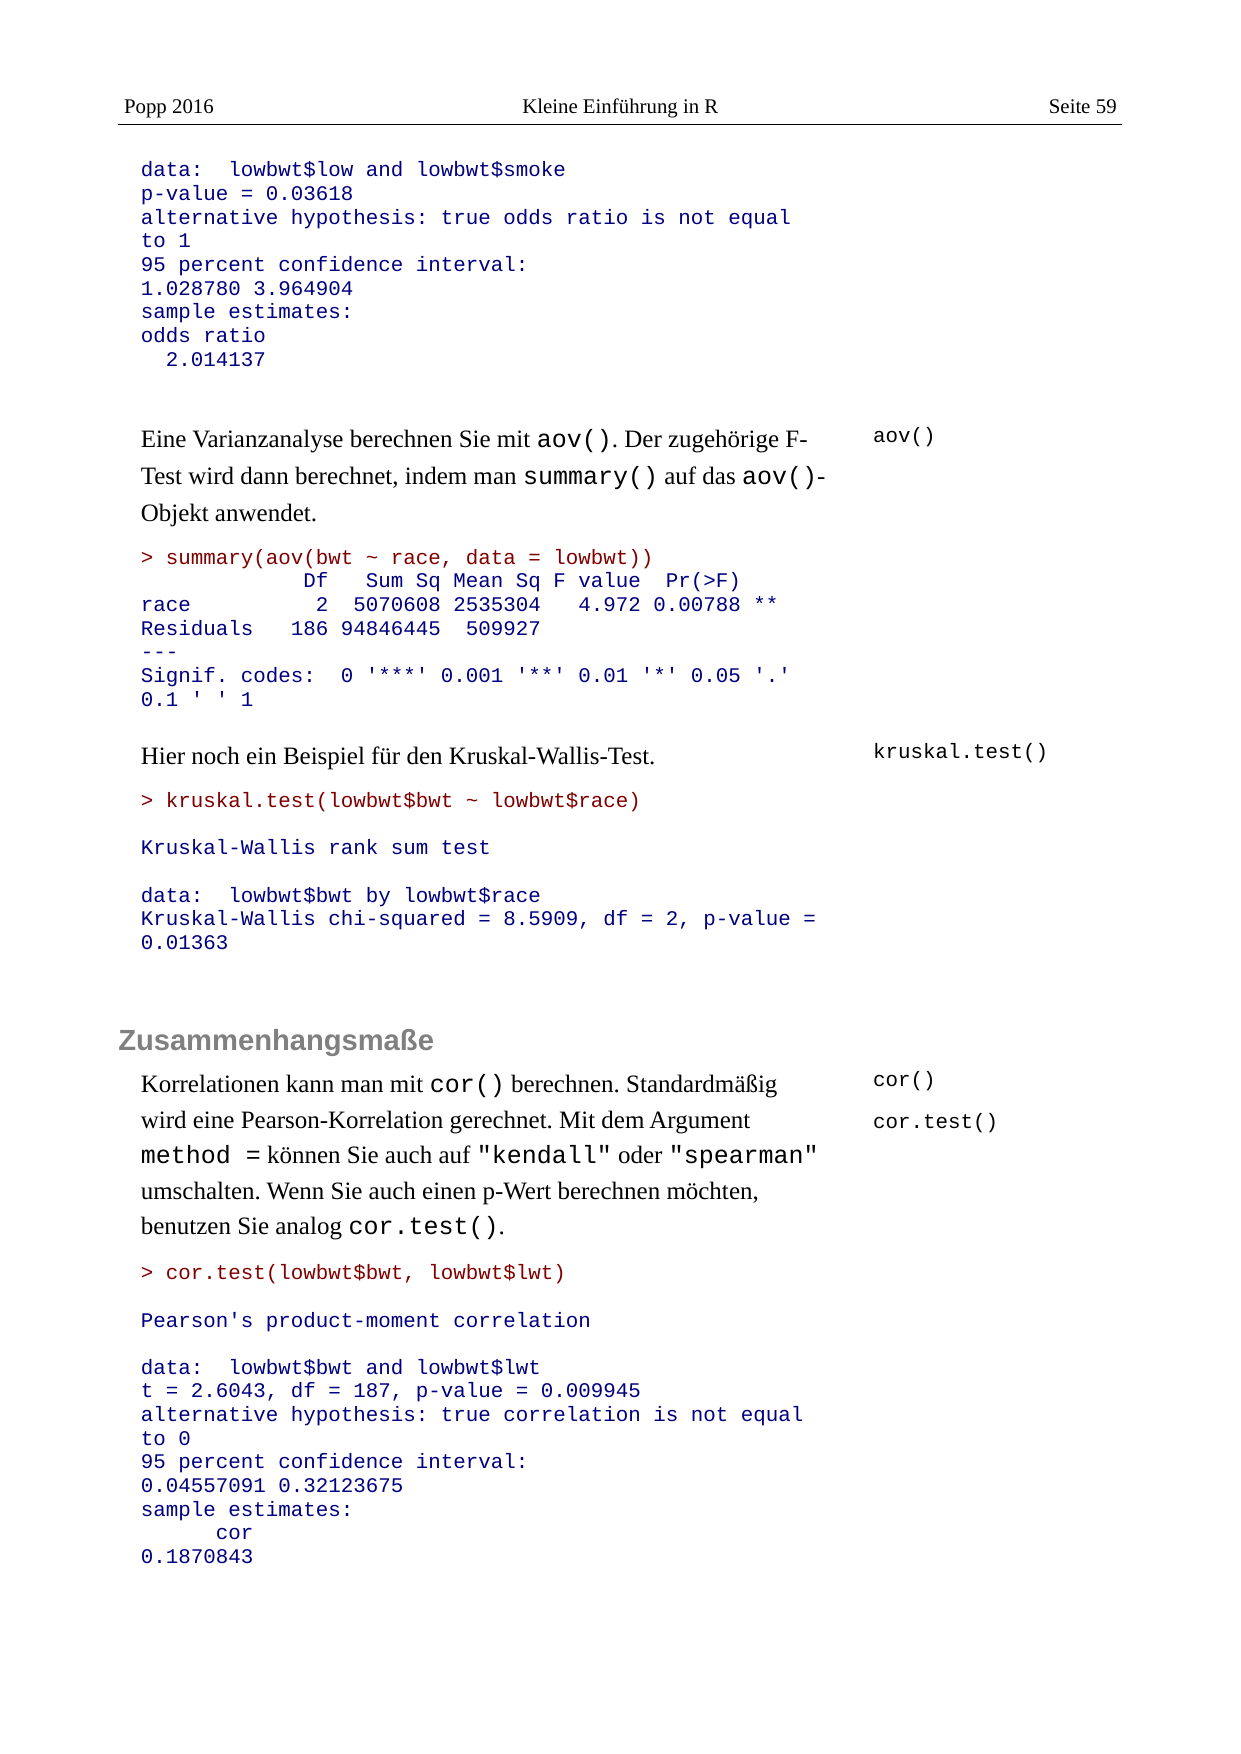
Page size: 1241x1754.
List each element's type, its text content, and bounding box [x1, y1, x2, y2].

table_cell data: lowbwt$low and lowbwt$smoke p-value = 0.03618 alternative hypothesis: true odds ratio is not equal to 1 95 percent confidence interval: 1.028780 3.964904 sample estimates: odds ratio 2.014137 [141, 159, 855, 424]
table_cell Eine Varianzanalyse berechnen Sie mit aov(). Der zugehörige F-Test wird dann berechnet, indem man summary() auf das aov()-Objekt anwendet. > summary(aov(bwt ~ race, data = lowbwt)) Df Sum Sq Mean Sq F value Pr(>F) race 2 5070608 2535304 4.972 0.00788 ** Residuals 186 94846445 509927 --- Signif. codes: 0 '***' 0.001 '**' 0.01 '*' 0.05 '.' 0.1 ' ' 1 [141, 425, 855, 741]
table_cell Hier noch ein Beispiel für den Kruskal-Wallis-Test. > kruskal.test(lowbwt$bwt ~ lowbwt$race) Kruskal-Wallis rank sum test data: lowbwt$bwt by lowbwt$race Kruskal-Wallis chi-squared = 8.5909, df = 2, p-value = 0.01363 [141, 741, 855, 1008]
table_cell [855, 159, 1123, 424]
subtitle Zusammenhangsmaße [118, 1023, 1122, 1056]
table_header Korrelationen kann man mit cor() berechnen. Standardmäßig wird eine Pearson-Korrelation gerechnet. Mit dem Argument method = können Sie auch auf "kendall" oder "spearman" umschalten. Wenn Sie auch einen p-Wert berechnen möchten, benutzen Sie analog cor.test(). > cor.test(lowbwt$bwt, lowbwt$lwt) Pearson's product-moment correlation data: lowbwt$bwt and lowbwt$lwt t = 2.6043, df = 187, p-value = 0.009945 alternative hypothesis: true correlation is not equal to 0 95 percent confidence interval: 0.04557091 0.32123675 sample estimates: cor 0.1870843 [141, 1069, 855, 1593]
table_cell aov() [855, 425, 1123, 741]
table_header cor() cor.test() [855, 1069, 1123, 1593]
table_cell kruskal.test() [855, 741, 1123, 1008]
